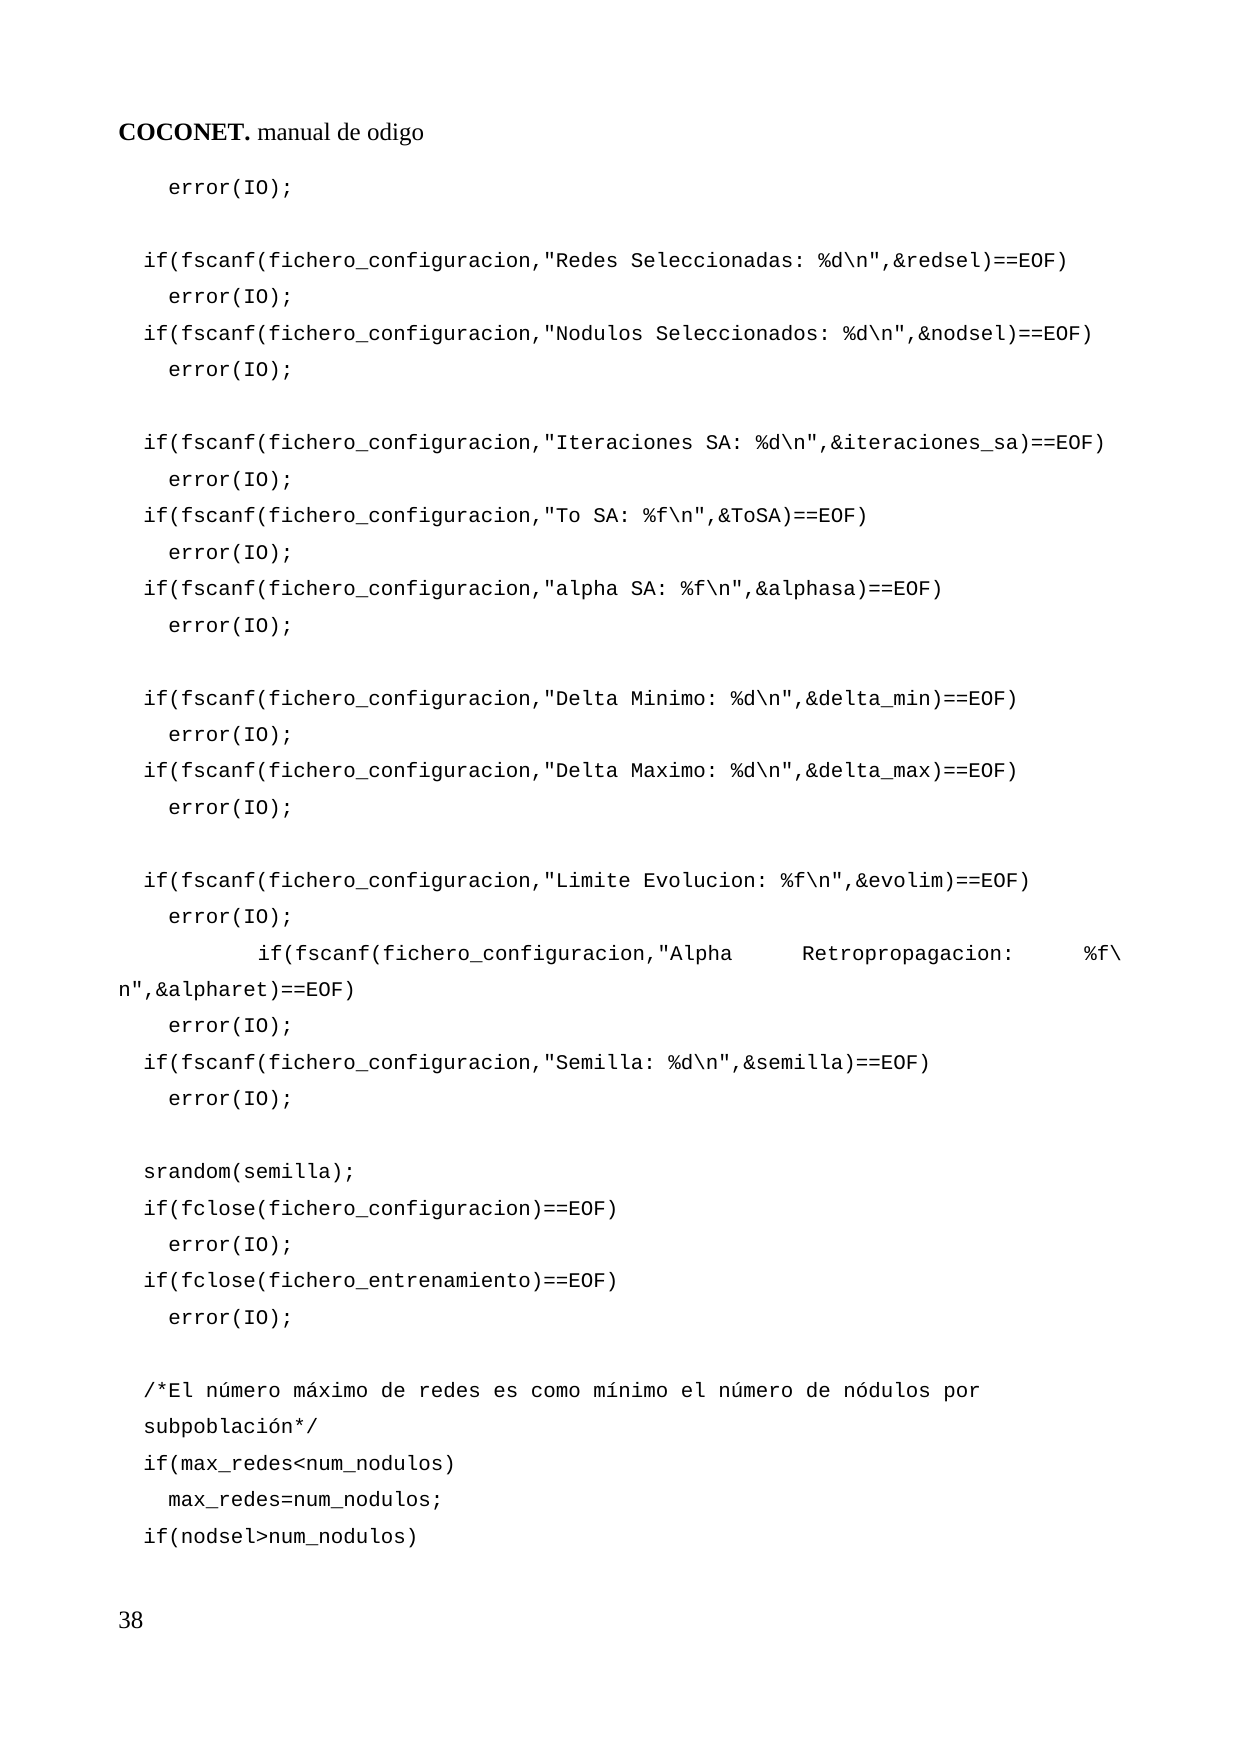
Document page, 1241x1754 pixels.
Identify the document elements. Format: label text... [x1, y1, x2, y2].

text if(max_redes<num_nodulos) [118, 1453, 1122, 1477]
text if(fclose(fichero_entrenamiento)==EOF) [118, 1270, 1122, 1294]
text error(IO); [118, 724, 1122, 748]
text error(IO); [118, 542, 1122, 566]
text if(fscanf(fichero_configuracion,"Delta Maximo: %d\n",&delta_max)==EOF) [118, 760, 1122, 784]
text if(fclose(fichero_configuracion)==EOF) [118, 1197, 1122, 1221]
text if(fscanf(fichero_configuracion,"Iteraciones SA: %d\n",&iteraciones_sa)==EOF) [118, 432, 1122, 456]
text srandom(semilla); [118, 1161, 1122, 1185]
text if(fscanf(fichero_configuracion,"Limite Evolucion: %f\n",&evolim)==EOF) [118, 870, 1122, 894]
text error(IO); [118, 614, 1122, 638]
text error(IO); [118, 469, 1122, 493]
text error(IO); [118, 1234, 1122, 1258]
text error(IO); [118, 359, 1122, 383]
text if(fscanf(fichero_configuracion,"alpha SA: %f\n",&alphasa)==EOF) [118, 578, 1122, 602]
text subpoblación*/ [118, 1416, 1122, 1440]
text if(fscanf(fichero_configuracion,"To SA: %f\n",&ToSA)==EOF) [118, 505, 1122, 529]
text if(fscanf(fichero_configuracion,"Semilla: %d\n",&semilla)==EOF) [118, 1052, 1122, 1076]
text error(IO); [118, 1015, 1122, 1039]
text if(fscanf(fichero_configuracion,"Delta Minimo: %d\n",&delta_min)==EOF) [118, 687, 1122, 711]
text error(IO); [118, 1307, 1122, 1331]
text if(nodsel>num_nodulos) [118, 1526, 1122, 1549]
text error(IO); [118, 177, 1122, 201]
text error(IO); [118, 797, 1122, 821]
text /*El número máximo de redes es como mínimo el número de nódulos por [118, 1380, 1122, 1404]
text if(fscanf(fichero_configuracion,"Redes Seleccionadas: %d\n",&redsel)==EOF) [118, 250, 1122, 274]
text error(IO); [118, 906, 1122, 930]
text max_redes=num_nodulos; [118, 1489, 1122, 1513]
text if(fscanf(fichero_configuracion,"Alpha Retropropagacion: %f\n",&alpharet)==EOF) [118, 943, 1122, 1003]
text error(IO); [118, 286, 1122, 310]
text error(IO); [118, 1088, 1122, 1112]
text if(fscanf(fichero_configuracion,"Nodulos Seleccionados: %d\n",&nodsel)==EOF) [118, 323, 1122, 347]
